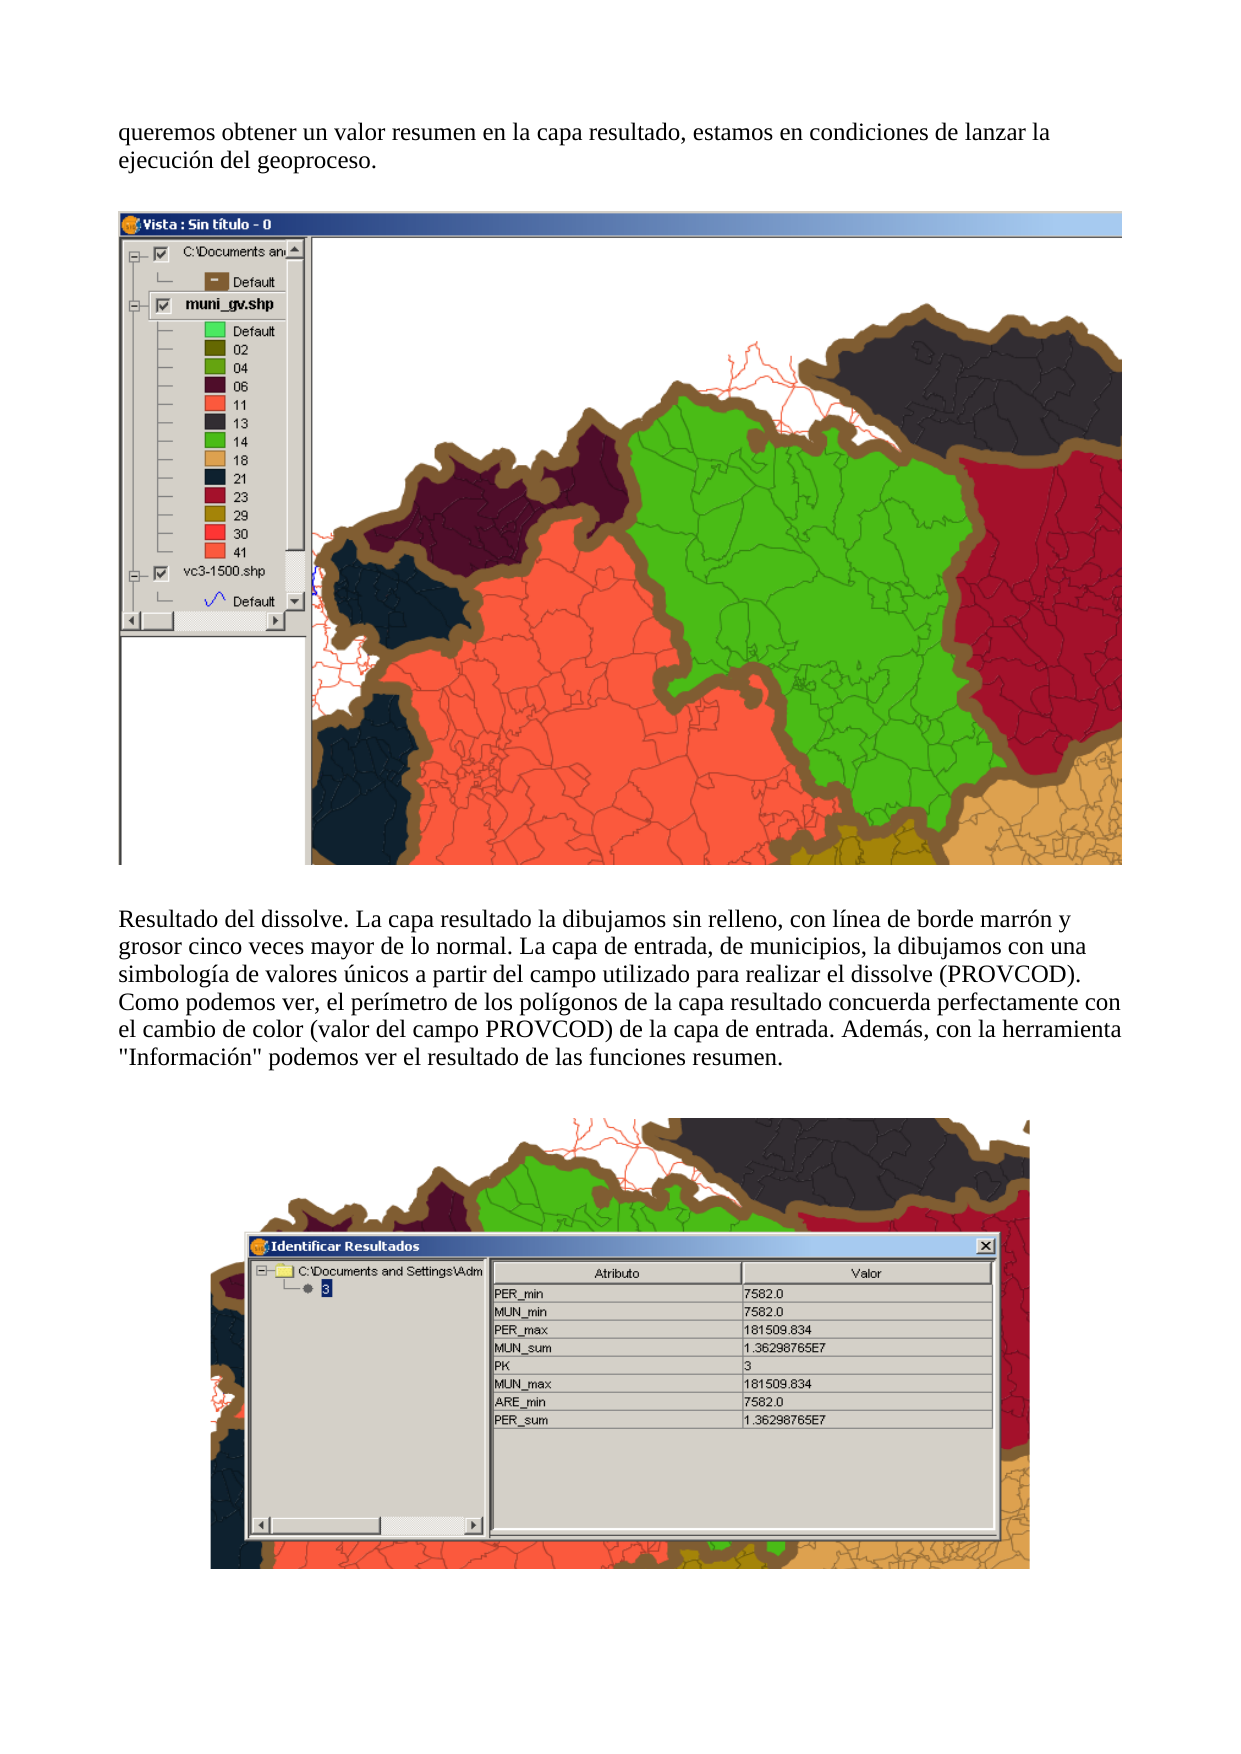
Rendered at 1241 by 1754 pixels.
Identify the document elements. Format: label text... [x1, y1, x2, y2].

text Resultado del dissolve. La capa resultado la dibujamos sin relleno, con línea de borde marrón y grosor cinco veces mayor de lo normal. La capa de entrada, de municipios, la dibujamos con una simbología de valores únicos a partir del campo utilizado para realizar el dissolve (PROVCOD). Como podemos ver, el perímetro de los polígonos de la capa resultado concuerda perfectamente con el cambio de color (valor del campo PROVCOD) de la capa de entrada. Además, con la herramienta "Información" podemos ver el resultado de las funciones resumen. [118, 905, 1122, 1071]
text queremos obtener un valor resumen en la capa resultado, estamos en condiciones de lanzar la ejecución del geoproceso. [118, 118, 1122, 173]
